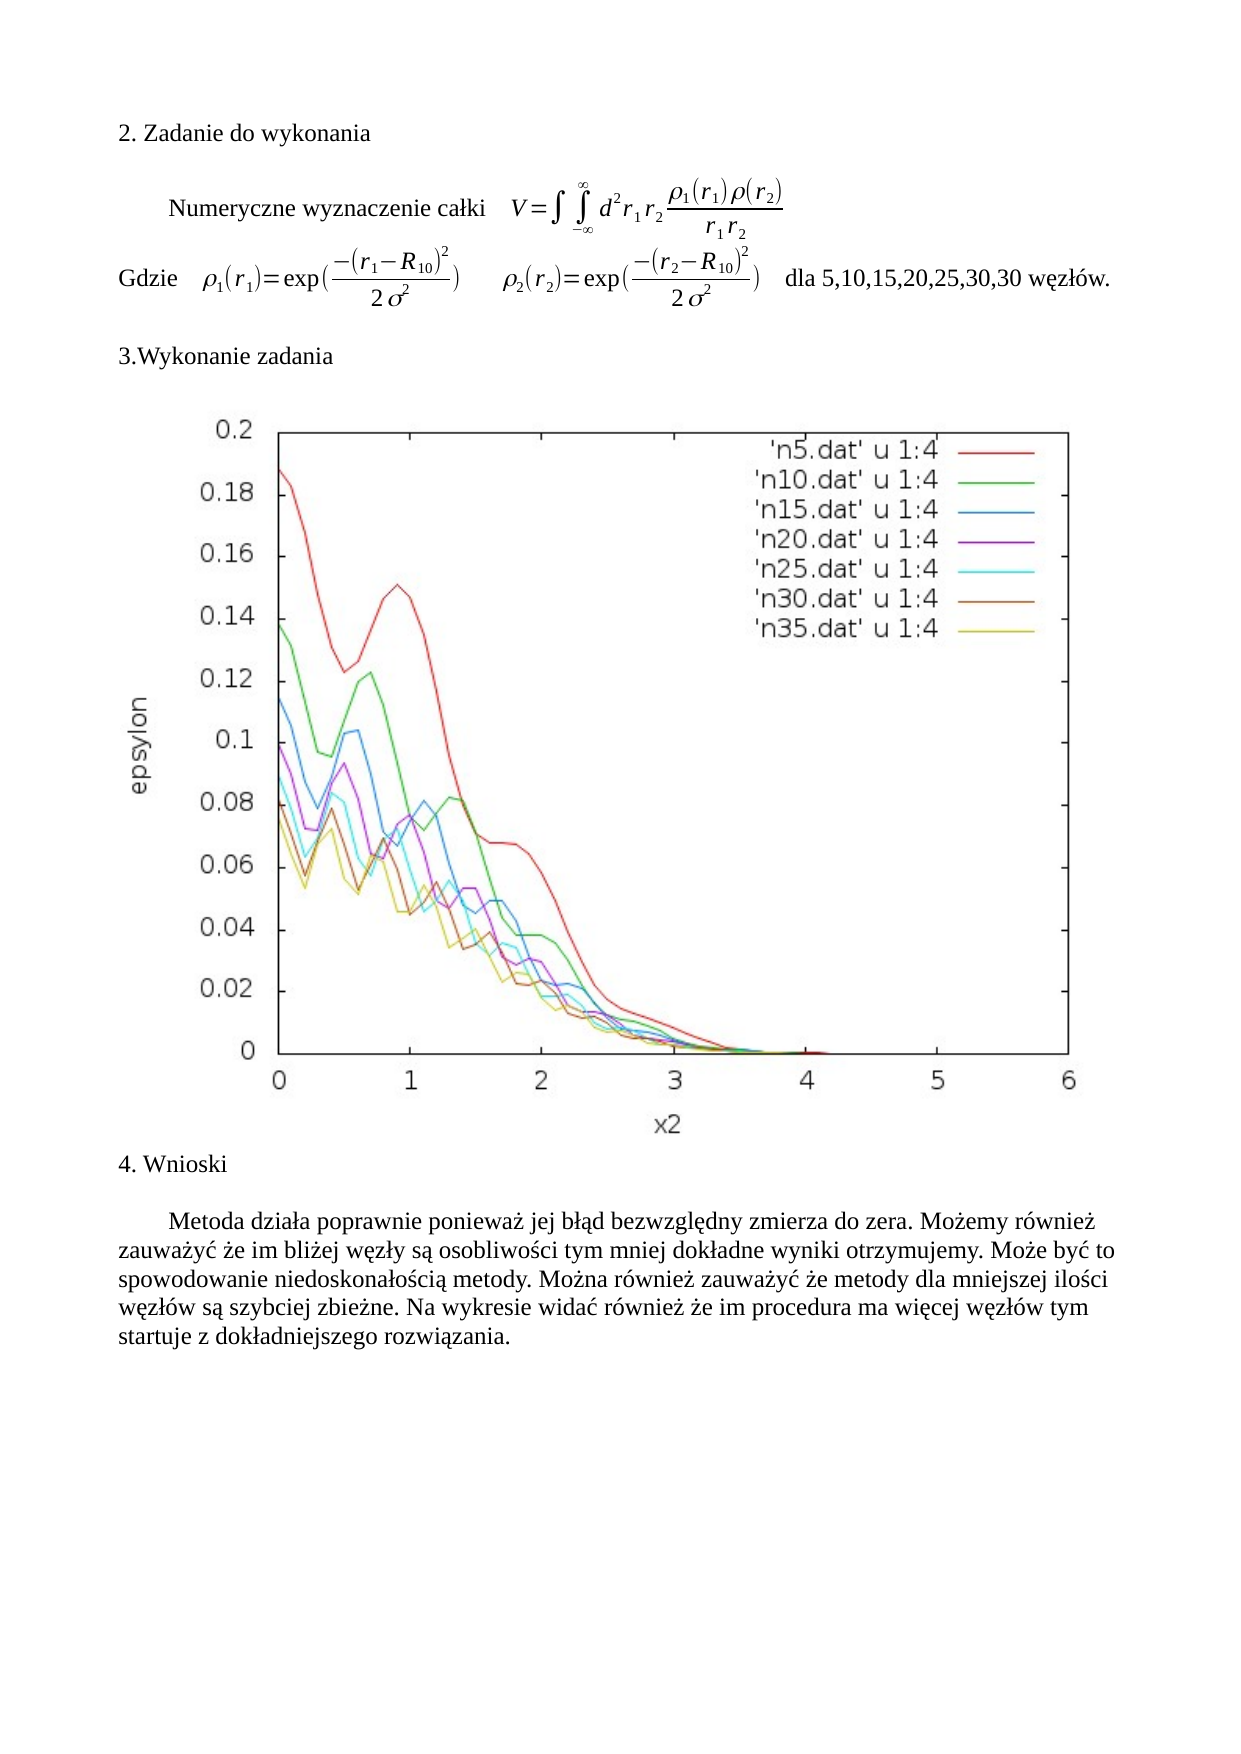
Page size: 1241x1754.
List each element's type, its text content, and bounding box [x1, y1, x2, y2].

picture [120, 398, 1121, 1149]
text 2. Zadanie do wykonania [118, 118, 1122, 147]
text Gdzie dla 5,10,15,20,25,30,30 węzłów. [118, 242, 1122, 312]
text Metoda działa poprawnie ponieważ jej błąd bezwzględny zmierza do zera. Możemy również zauważyć że im bliżej węzły są osobliwości tym mniej dokładne wyniki otrzymujemy. Może być to spowodowanie niedoskonałością metody. Można również zauważyć że metody dla mniejszej ilości węzłów są szybciej zbieżne. Na wykresie widać również że im procedura ma więcej węzłów tym startuje z dokładniejszego rozwiązania. [118, 1206, 1122, 1350]
text Numeryczne wyznaczenie całki [118, 176, 1122, 242]
text 3.Wykonanie zadania [118, 341, 1122, 370]
text 4. Wnioski [118, 399, 1122, 1177]
